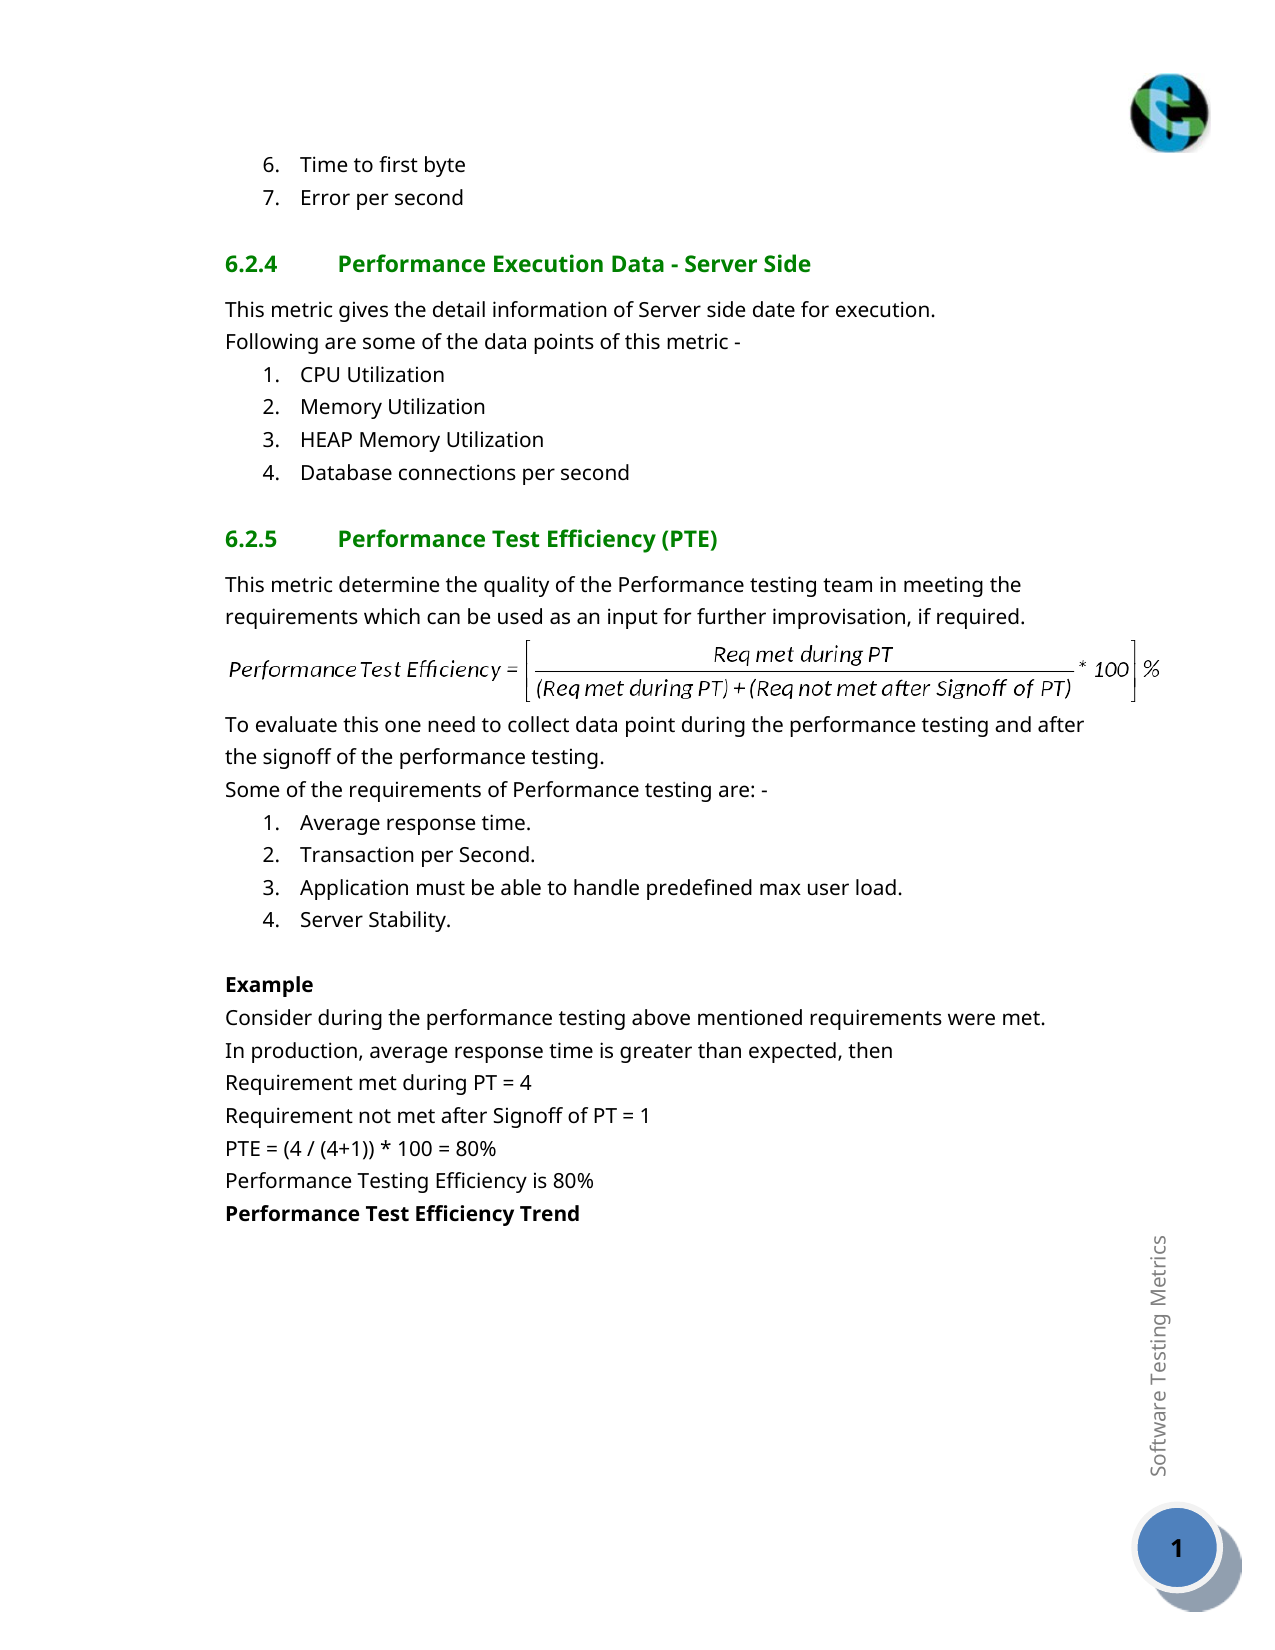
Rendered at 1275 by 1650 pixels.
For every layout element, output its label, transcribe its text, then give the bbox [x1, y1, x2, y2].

text To evaluate this one need to collect data point during the performance testing and after the signoff of the performance testing. [225, 710, 1113, 771]
list Application must be able to handle predefined max user load. [262, 873, 1125, 901]
list HEAP Memory Utilization [262, 425, 1125, 453]
text This metric determine the quality of the Performance testing team in meeting the requirements which can be used as an input for further improvisation, if required. [225, 570, 1113, 631]
list Transaction per Second. [262, 840, 1125, 869]
text Some of the requirements of Performance testing are: - [225, 775, 1113, 803]
text Following are some of the data points of this metric - [225, 327, 1125, 356]
subtitle Performance Test Efficiency (PTE) [225, 523, 1125, 554]
text In production, average response time is greater than expected, then [225, 1036, 1113, 1064]
text Requirement not met after Signoff of PT = 1 [225, 1101, 1113, 1129]
text Example [225, 971, 1113, 999]
text Performance Testing Efficiency is 80% [225, 1166, 1113, 1195]
list Time to first byte [262, 150, 1125, 178]
list CPU Utilization [262, 360, 1125, 388]
text Performance Test Efficiency Trend [225, 1199, 1113, 1227]
text Requirement met during PT = 4 [225, 1068, 1113, 1097]
list Memory Utilization [262, 392, 1125, 421]
picture [1128, 73, 1211, 153]
list Average response time. [262, 808, 1125, 836]
list Error per second [262, 183, 1125, 211]
text PTE = (4 / (4+1)) * 100 = 80% [225, 1134, 1113, 1162]
subtitle Performance Execution Data - Server Side [225, 248, 1125, 279]
list Database connections per second [262, 458, 1125, 486]
text Consider during the performance testing above mentioned requirements were met. [225, 1003, 1113, 1032]
list Server Stability. [262, 905, 1125, 934]
text This metric gives the detail information of Server side date for execution. [225, 295, 1113, 323]
